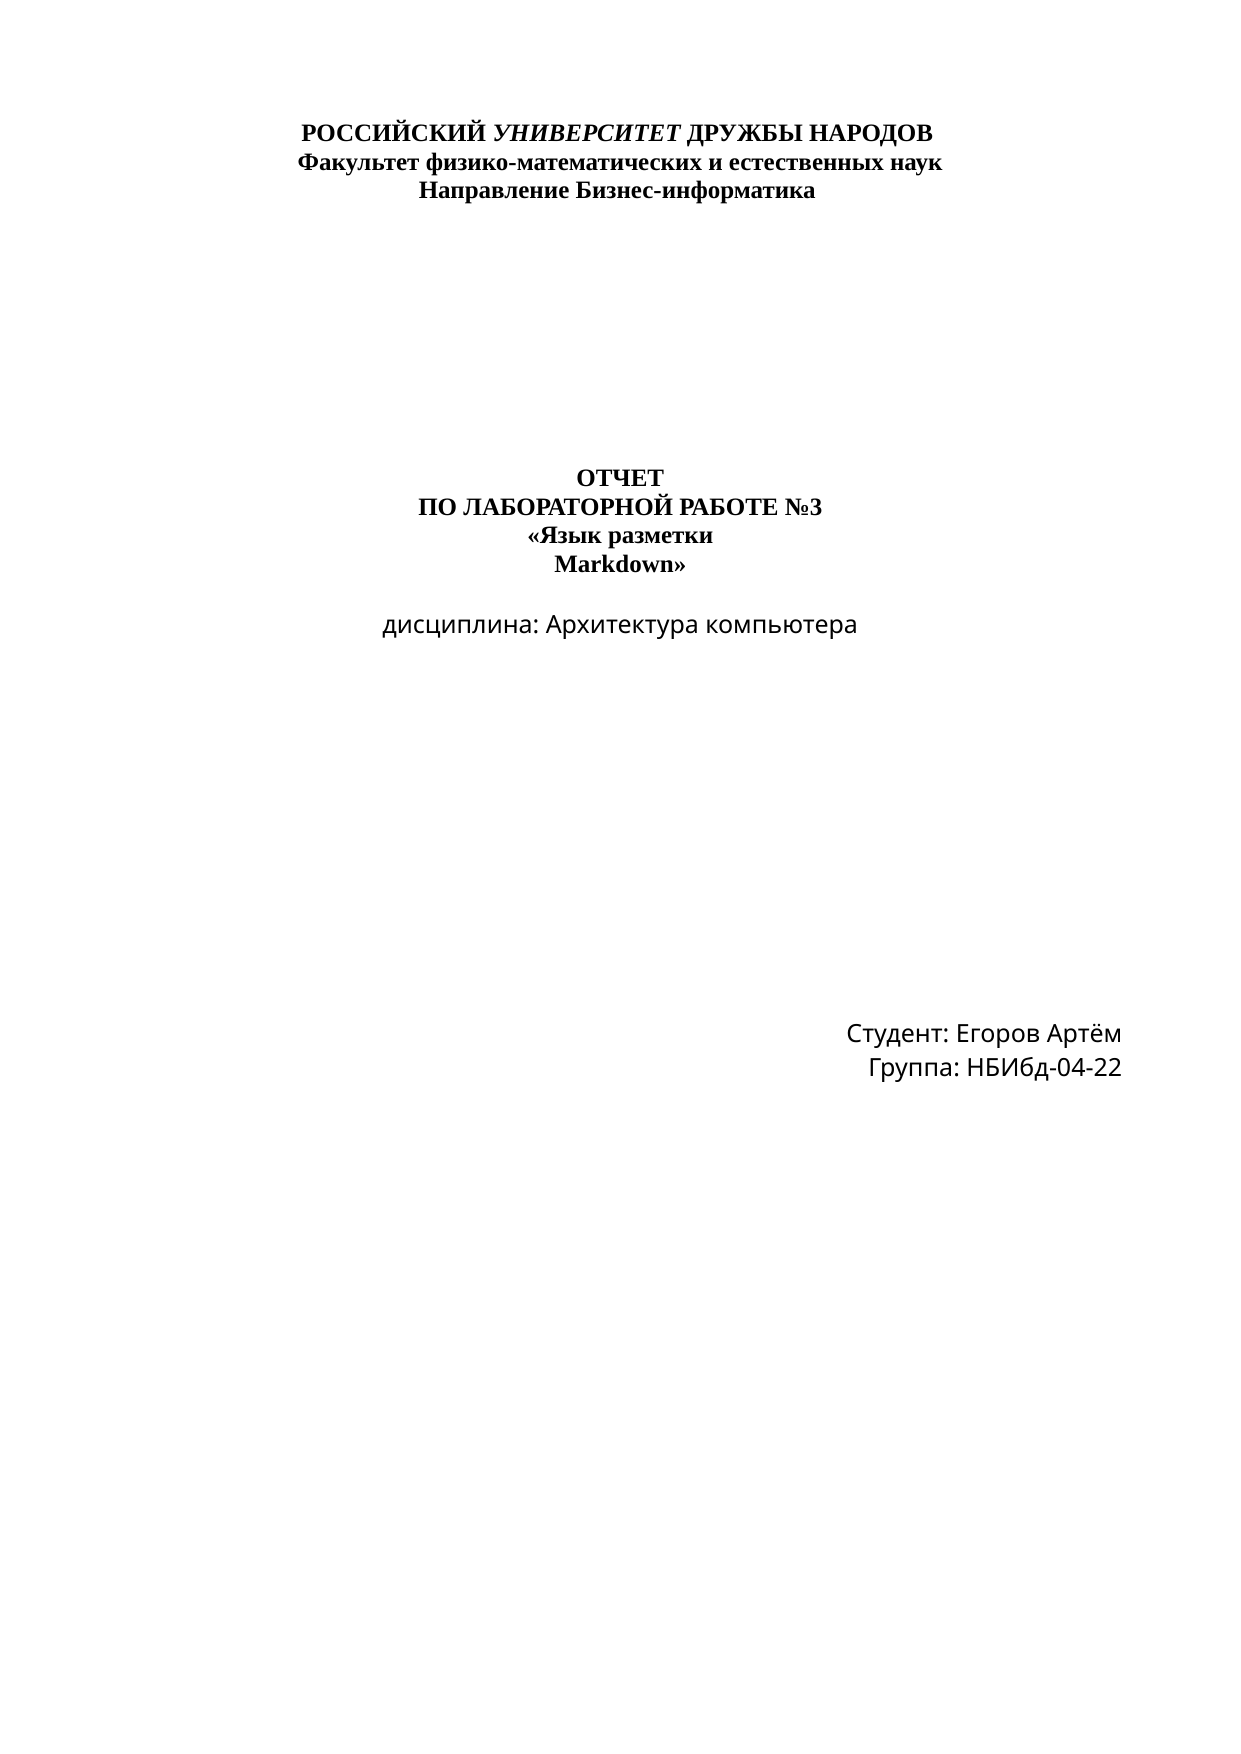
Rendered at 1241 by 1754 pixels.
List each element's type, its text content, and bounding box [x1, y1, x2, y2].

text Направление Бизнес-информатика [118, 176, 1122, 204]
text Студент: Егоров Артём [118, 1016, 1122, 1050]
text ПО ЛАБОРАТОРНОЙ РАБОТЕ №3 [118, 492, 1122, 521]
text дисциплина: Архитектура компьютера [118, 607, 1122, 641]
text ОТЧЕТ [118, 463, 1122, 492]
text Группа: НБИбд-04-22 [118, 1050, 1122, 1084]
text РОССИЙСКИЙ УНИВЕРСИТЕТ ДРУЖБЫ НАРОДОВ [118, 118, 1122, 147]
text Факультет физико-математических и естественных наук [118, 147, 1122, 176]
text «Язык разметки Markdown» [118, 521, 1122, 578]
